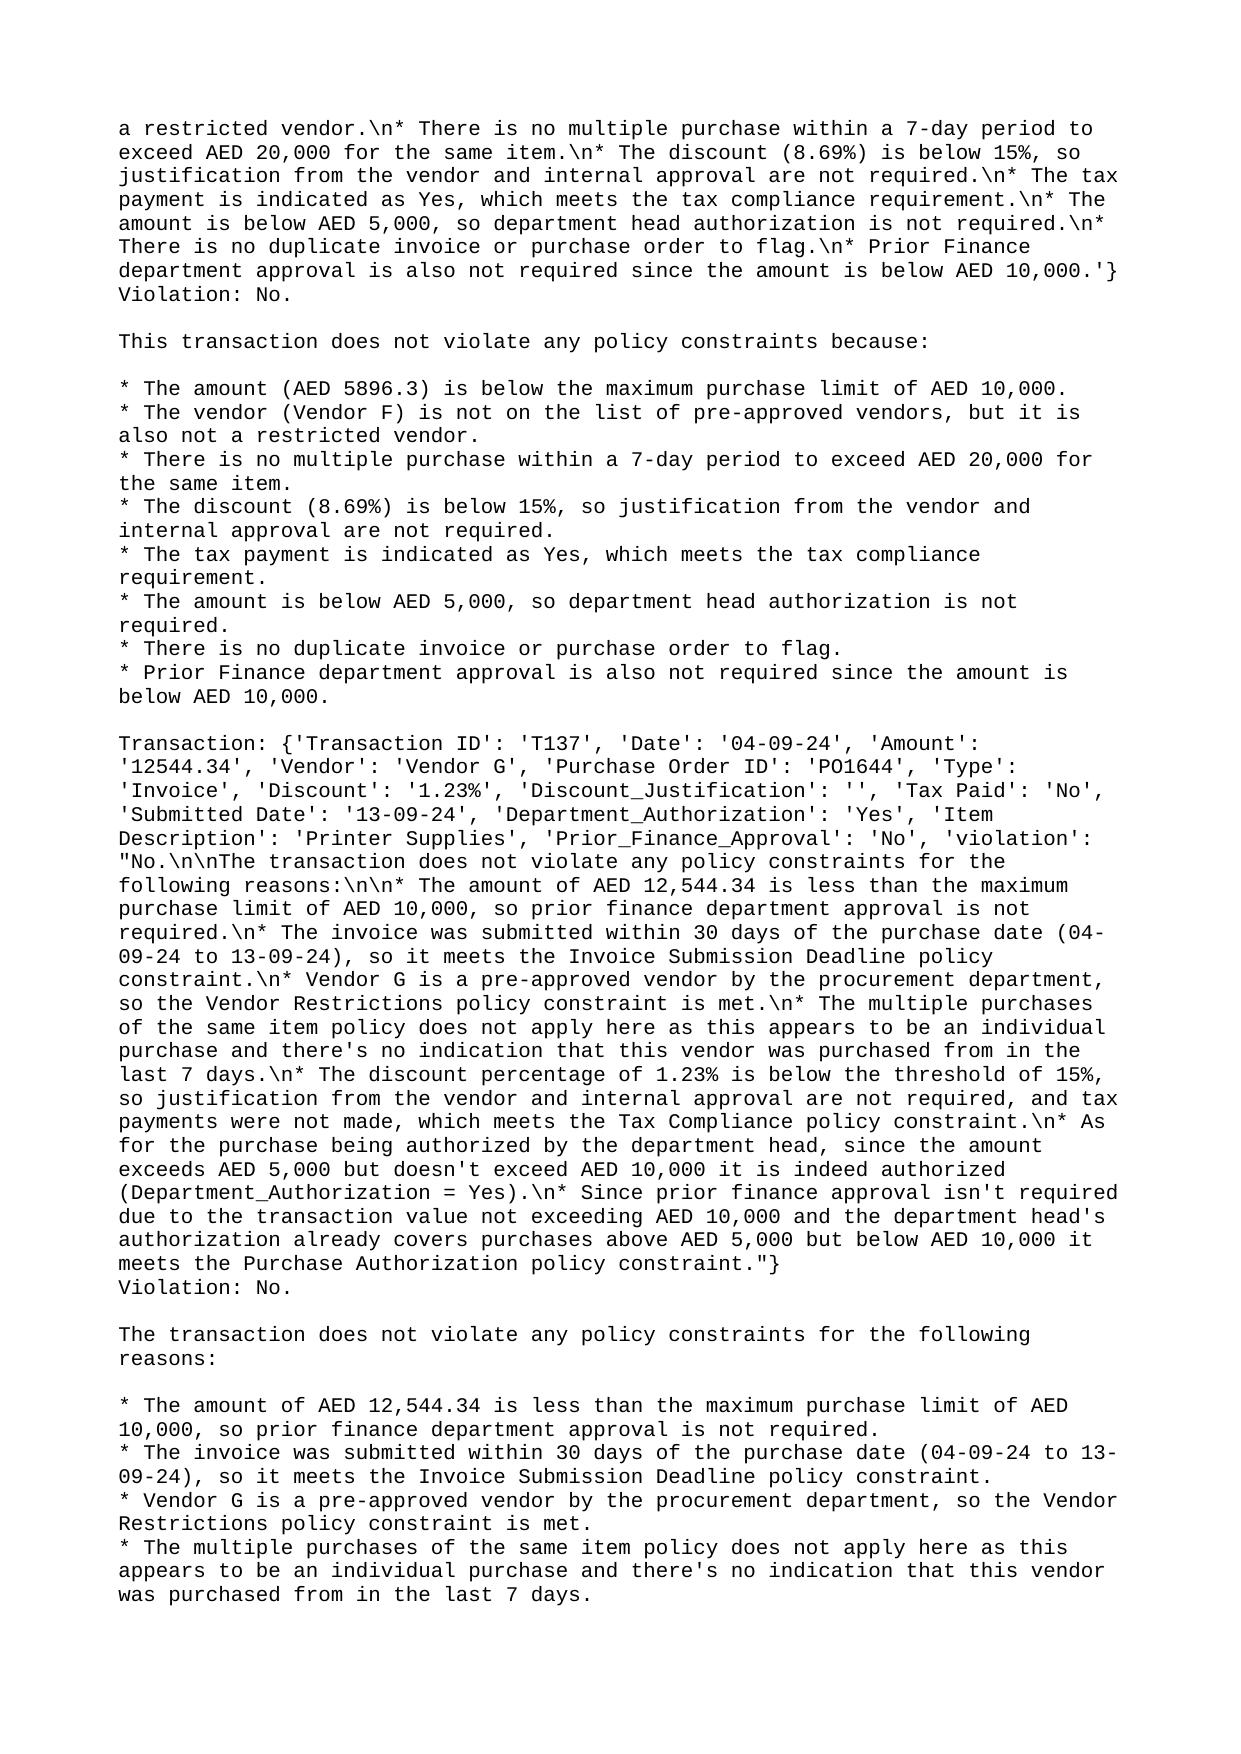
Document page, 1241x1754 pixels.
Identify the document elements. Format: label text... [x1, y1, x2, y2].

text * The discount (8.69%) is below 15%, so justification from the vendor and internal approval are not required. [118, 496, 1122, 544]
text This transaction does not violate any policy constraints because: [118, 331, 1122, 354]
text The transaction does not violate any policy constraints for the following reasons: [118, 1324, 1122, 1371]
text Violation: No. [118, 284, 1122, 307]
text * Vendor G is a pre-approved vendor by the procurement department, so the Vendor Restrictions policy constraint is met. [118, 1489, 1122, 1537]
text * The amount (AED 5896.3) is below the maximum purchase limit of AED 10,000. [118, 378, 1122, 402]
text * The tax payment is indicated as Yes, which meets the tax compliance requirement. [118, 544, 1122, 591]
text * The amount of AED 12,544.34 is less than the maximum purchase limit of AED 10,000, so prior finance department approval is not required. [118, 1395, 1122, 1442]
text * There is no multiple purchase within a 7-day period to exceed AED 20,000 for the same item. [118, 449, 1122, 496]
text * The invoice was submitted within 30 days of the purchase date (04-09-24 to 13-09-24), so it meets the Invoice Submission Deadline policy constraint. [118, 1442, 1122, 1489]
text * The vendor (Vendor F) is not on the list of pre-approved vendors, but it is also not a restricted vendor. [118, 402, 1122, 449]
text * There is no duplicate invoice or purchase order to flag. [118, 638, 1122, 662]
text Violation: No. [118, 1277, 1122, 1300]
text Transaction: {'Transaction ID': 'T137', 'Date': '04-09-24', 'Amount': '12544.34', 'Vendor': 'Vendor G', 'Purchase Order ID': 'PO1644', 'Type': 'Invoice', 'Discount': '1.23%', 'Discount_Justification': '', 'Tax Paid': 'No', 'Submitted Date': '13-09-24', 'Department_Authorization': 'Yes', 'Item Description': 'Printer Supplies', 'Prior_Finance_Approval': 'No', 'violation': "No.\n\nThe transaction does not violate any policy constraints for the following reasons:\n\n* The amount of AED 12,544.34 is less than the maximum purchase limit of AED 10,000, so prior finance department approval is not required.\n* The invoice was submitted within 30 days of the purchase date (04-09-24 to 13-09-24), so it meets the Invoice Submission Deadline policy constraint.\n* Vendor G is a pre-approved vendor by the procurement department, so the Vendor Restrictions policy constraint is met.\n* The multiple purchases of the same item policy does not apply here as this appears to be an individual purchase and there's no indication that this vendor was purchased from in the last 7 days.\n* The discount percentage of 1.23% is below the threshold of 15%, so justification from the vendor and internal approval are not required, and tax payments were not made, which meets the Tax Compliance policy constraint.\n* As for the purchase being authorized by the department head, since the amount exceeds AED 5,000 but doesn't exceed AED 10,000 it is indeed authorized (Department_Authorization = Yes).\n* Since prior finance approval isn't required due to the transaction value not exceeding AED 10,000 and the department head's authorization already covers purchases above AED 5,000 but below AED 10,000 it meets the Purchase Authorization policy constraint."} [118, 733, 1122, 1277]
text * Prior Finance department approval is also not required since the amount is below AED 10,000. [118, 662, 1122, 709]
text * The amount is below AED 5,000, so department head authorization is not required. [118, 591, 1122, 638]
text a restricted vendor.\n* There is no multiple purchase within a 7-day period to exceed AED 20,000 for the same item.\n* The discount (8.69%) is below 15%, so justification from the vendor and internal approval are not required.\n* The tax payment is indicated as Yes, which meets the tax compliance requirement.\n* The amount is below AED 5,000, so department head authorization is not required.\n* There is no duplicate invoice or purchase order to flag.\n* Prior Finance department approval is also not required since the amount is below AED 10,000.'} [118, 118, 1122, 284]
text * The multiple purchases of the same item policy does not apply here as this appears to be an individual purchase and there's no indication that this vendor was purchased from in the last 7 days. [118, 1537, 1122, 1608]
